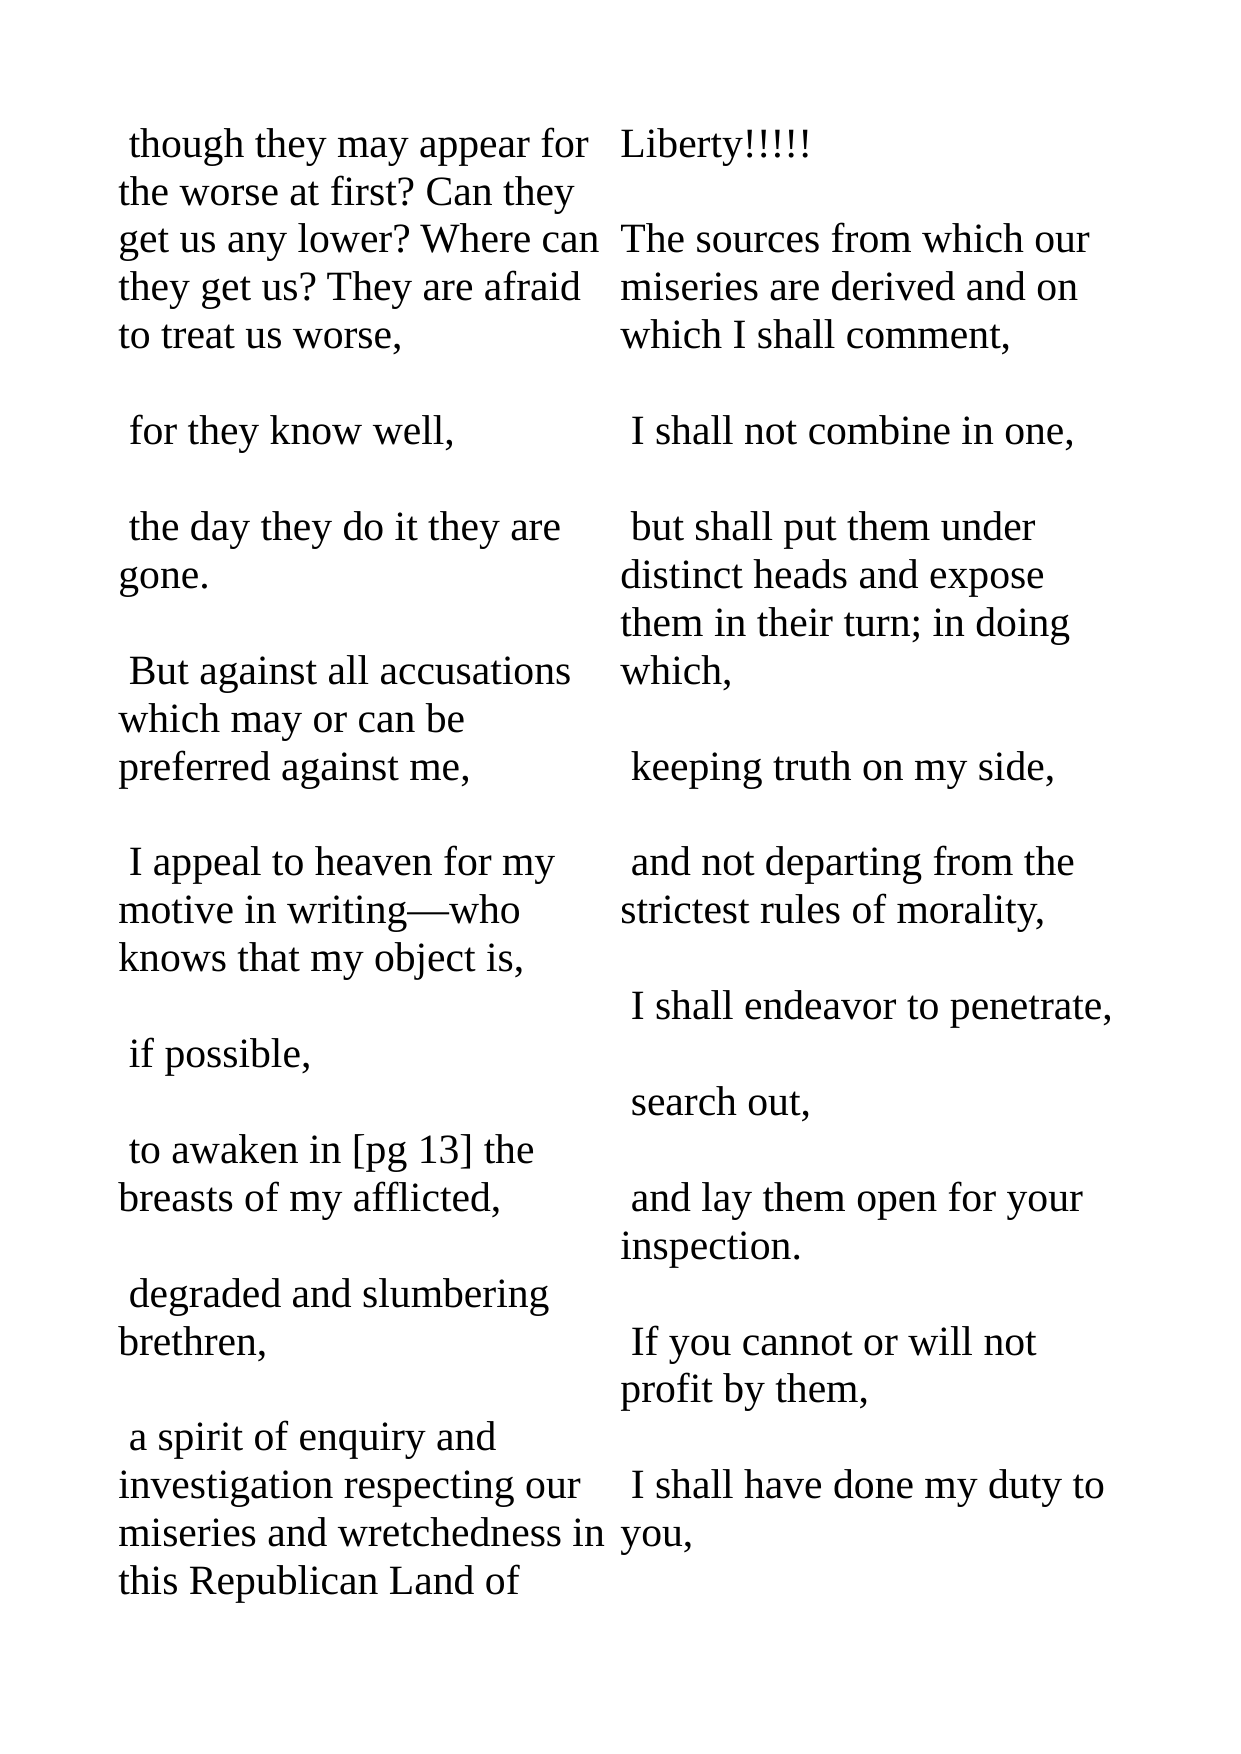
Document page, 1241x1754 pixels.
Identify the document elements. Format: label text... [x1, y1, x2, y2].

text search out, [620, 1076, 1122, 1124]
text I appeal to heaven for my motive in writing—who knows that my object is, [118, 837, 620, 981]
text but shall put them under distinct heads and expose them in their turn; in doing which, [620, 501, 1122, 693]
text and lay them open for your inspection. [620, 1172, 1122, 1268]
text to awaken in [pg 13] the breasts of my afflicted, [118, 1124, 620, 1220]
text Liberty!!!!! [620, 118, 1122, 166]
text I shall not combine in one, [620, 406, 1122, 453]
text degraded and slumbering brethren, [118, 1268, 620, 1364]
text I shall have done my duty to you, [620, 1460, 1122, 1556]
text I shall endeavor to penetrate, [620, 981, 1122, 1028]
text The sources from which our miseries are derived and on which I shall comment, [620, 214, 1122, 358]
text the day they do it they are gone. [118, 501, 620, 597]
text if possible, [118, 1028, 620, 1076]
text But against all accusations which may or can be preferred against me, [118, 645, 620, 789]
text for they know well, [118, 406, 620, 453]
text and not departing from the strictest rules of morality, [620, 837, 1122, 933]
text though they may appear for the worse at first? Can they get us any lower? Where can they get us? They are afraid to treat us worse, [118, 118, 620, 358]
text a spirit of enquiry and investigation respecting our miseries and wretchedness in this Republican Land of [118, 1412, 620, 1603]
text keeping truth on my side, [620, 741, 1122, 789]
text If you cannot or will not profit by them, [620, 1316, 1122, 1412]
